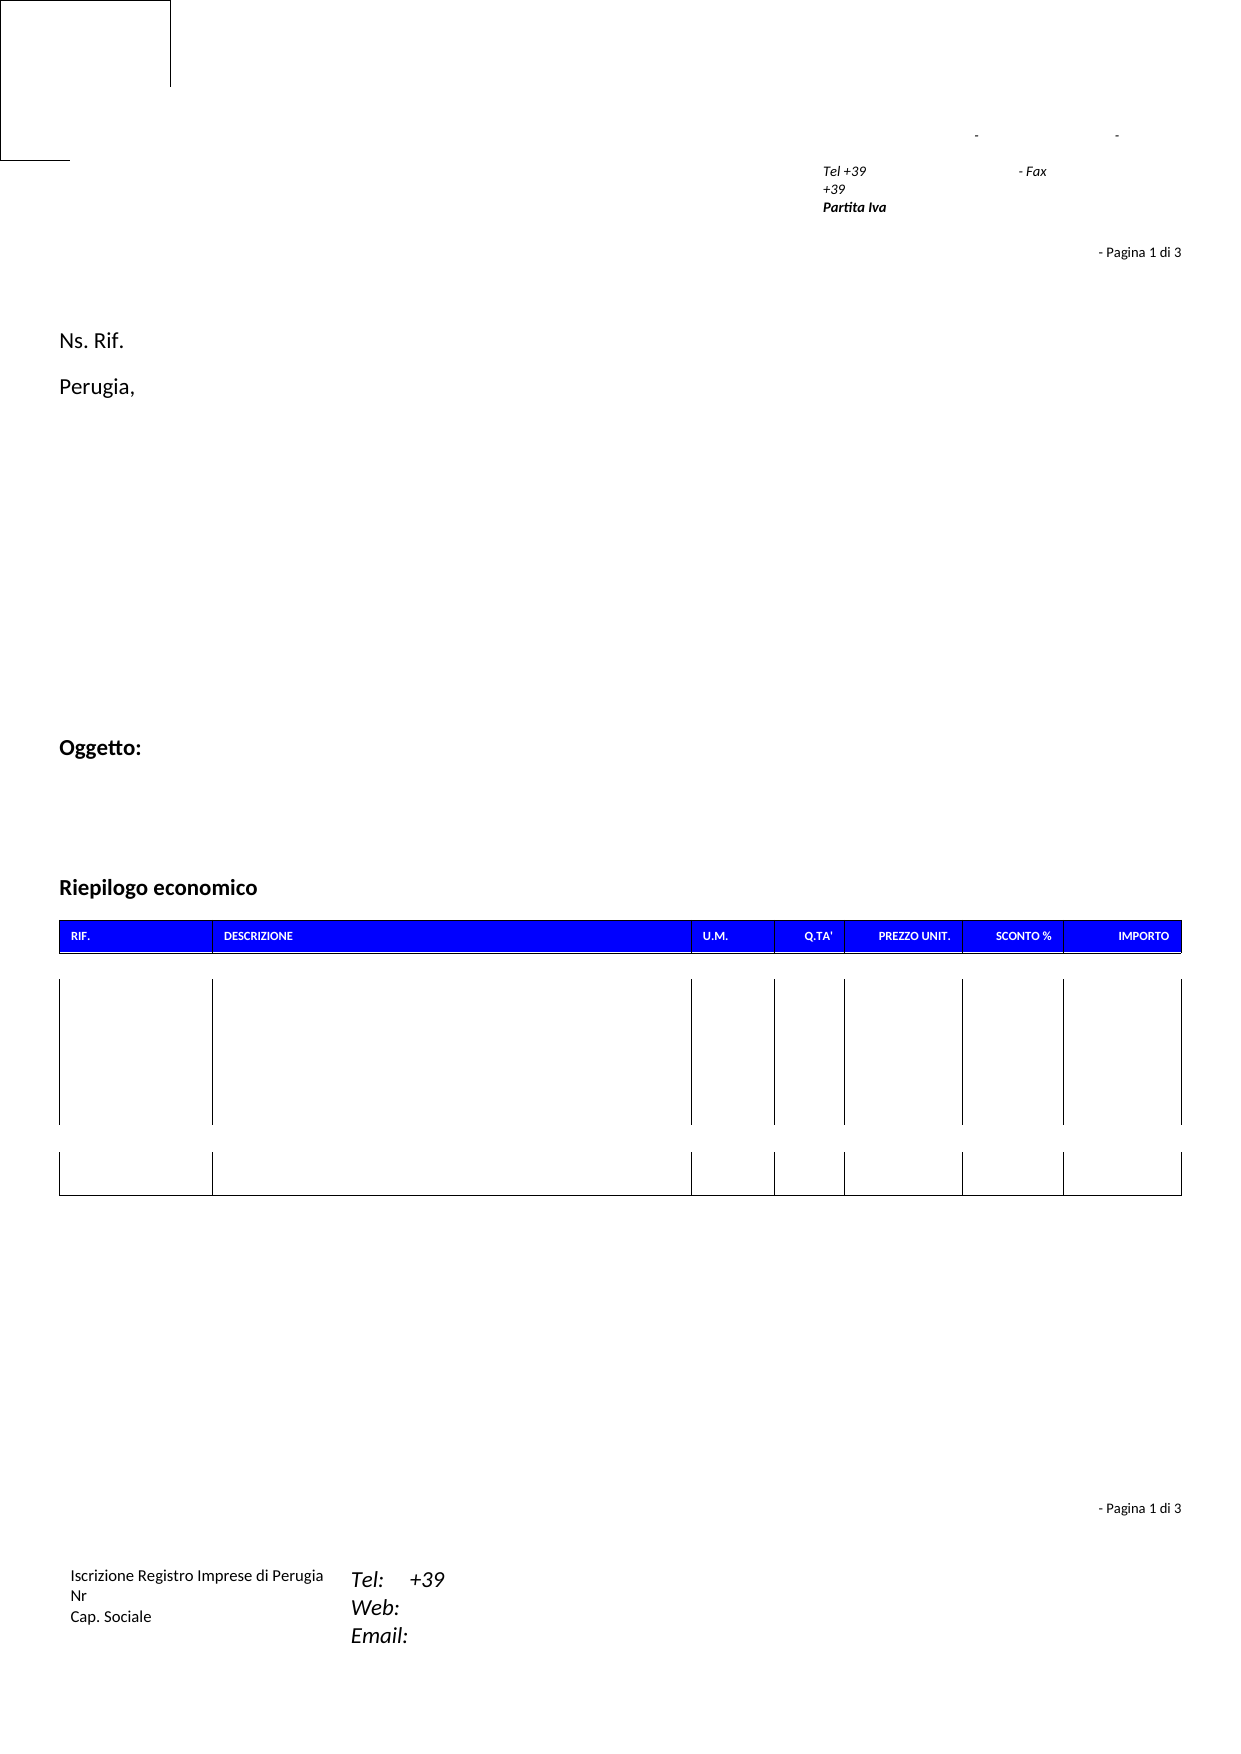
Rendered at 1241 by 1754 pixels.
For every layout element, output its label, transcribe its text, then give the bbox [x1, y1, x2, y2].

table_header SCONTO % [963, 921, 1063, 952]
text <o.additional_text_2 or ''> [59, 780, 1181, 808]
text Perugia, <formatLang(o.date_order,date='true')> [59, 372, 1181, 400]
table_cell <formatLang(line.price_unit)> <line.currency_id.symbol> [845, 979, 962, 1125]
table_cell [845, 1152, 962, 1195]
text Riepilogo economico [59, 873, 1181, 901]
table_cell [692, 1152, 774, 1195]
table_header U.M. [692, 921, 774, 952]
table_cell [1064, 1152, 1181, 1195]
table_header PREZZO UNIT. [845, 921, 962, 952]
table_cell [60, 1152, 212, 1195]
table_header Q.TA' [775, 921, 844, 952]
text <setLang('it_IT')> [59, 279, 1181, 307]
table_header IMPORTO [1064, 921, 1181, 952]
table_cell <for each="line in o.order_line"> [59, 954, 1181, 979]
table_cell [213, 1152, 691, 1195]
table_header [59, 466, 679, 657]
table_cell [963, 1152, 1063, 1195]
table_cell </for> [59, 1125, 1181, 1152]
table_header <o.partner_id.title and o.partner_id.title.name or ''> <o.partner_id.name or ''> <o.partner_id.street or ''><o.partner_id.street2 or ''> <o.partner_id.zip or ''> <o.partner_id.city or ''> [679, 466, 1181, 657]
table_cell <line.product_uom.name or ''> [692, 979, 774, 1125]
text Oggetto: <o.additional_text_1 or 'Proposta commerciale'> [59, 733, 1181, 761]
table_cell <formatLang(line.discount)> [963, 979, 1063, 1125]
table_cell [775, 1152, 844, 1195]
table_cell <line.name or ''> [213, 979, 691, 1125]
table_header RIF. [60, 921, 212, 952]
table_header DESCRIZIONE [213, 921, 691, 952]
text Ns. Rif. <o.name or ''> [59, 326, 1181, 354]
table_cell <formatLang(line.product_uom_qty)> [775, 979, 844, 1125]
table_cell <line.product_id.default_code or ''> [60, 979, 212, 1125]
table_cell <formatLang(line.price_subtotal)> <line.currency_id.symbol> [1064, 979, 1181, 1125]
